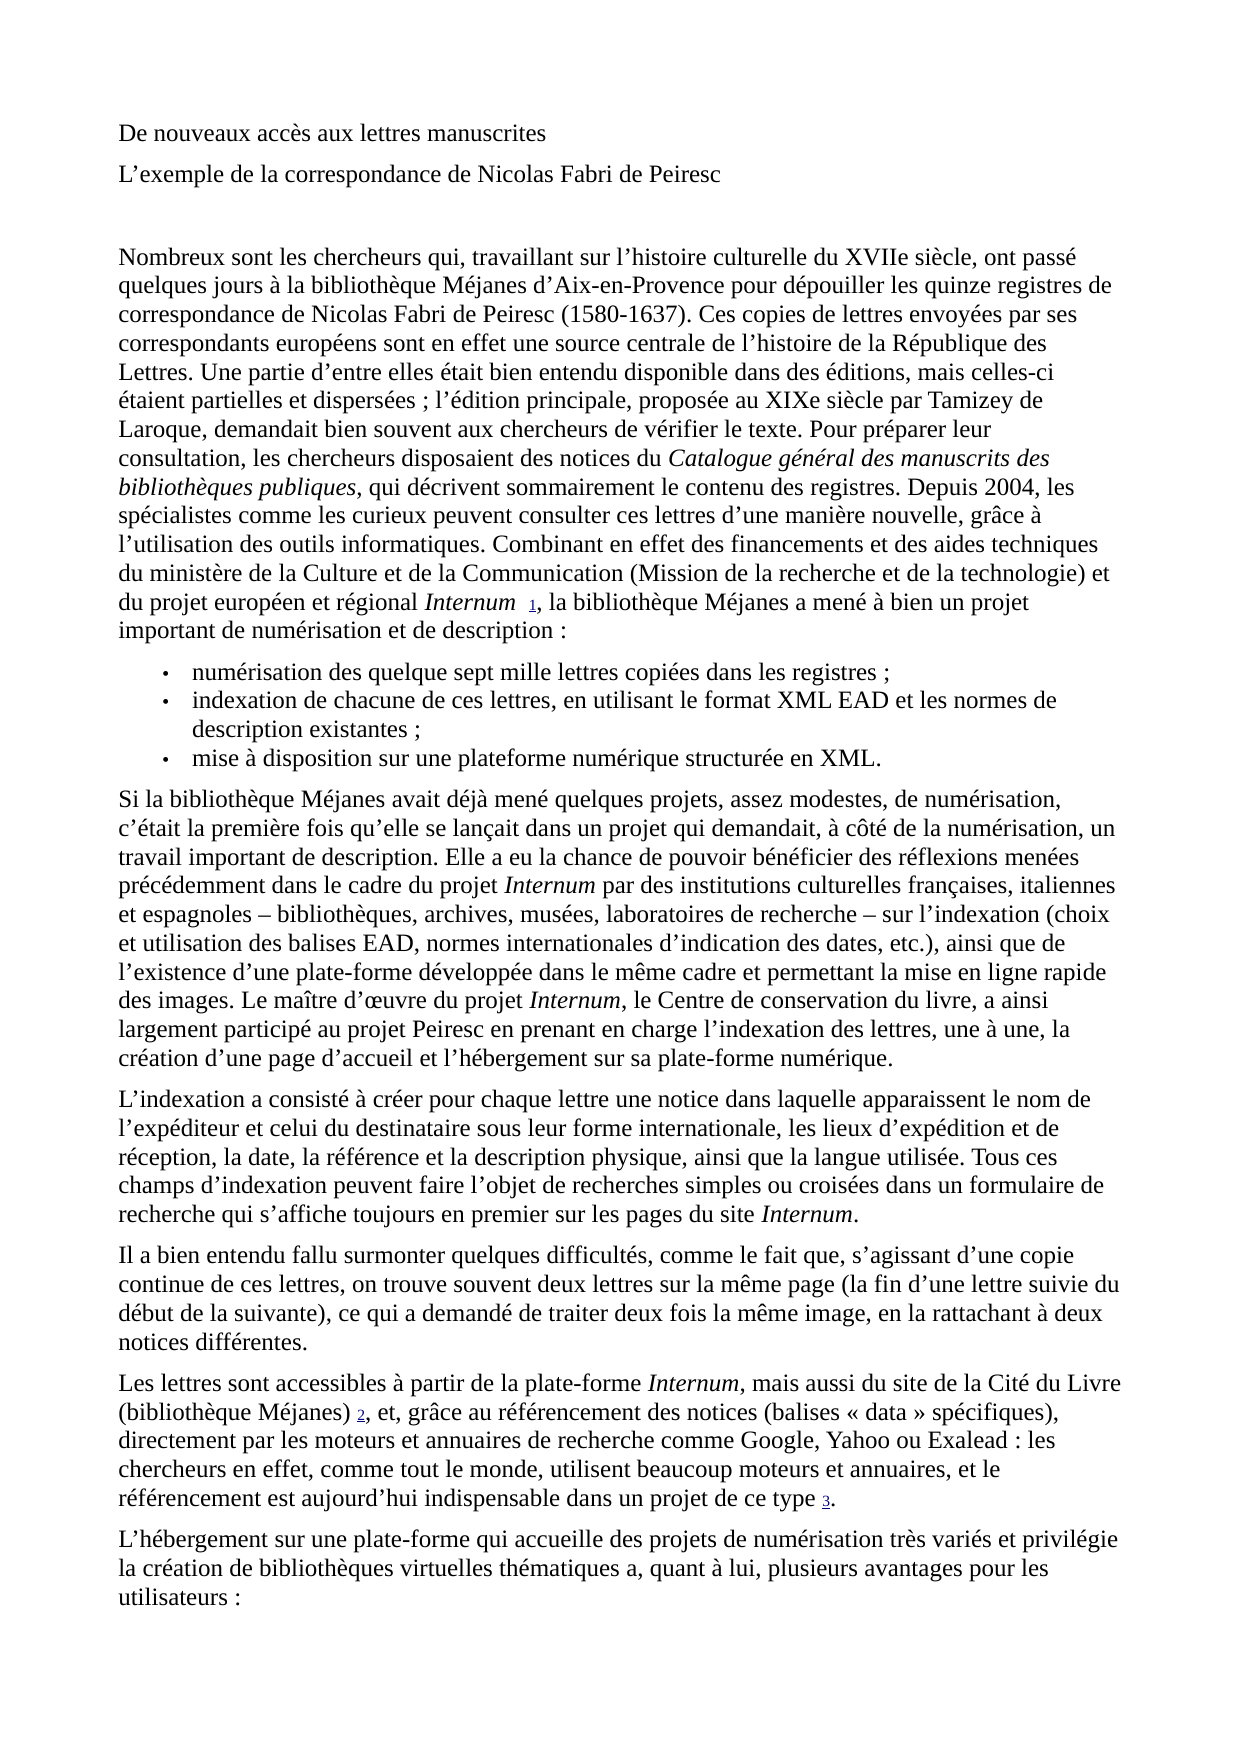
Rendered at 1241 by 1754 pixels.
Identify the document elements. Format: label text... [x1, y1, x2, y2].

text Si la bibliothèque Méjanes avait déjà mené quelques projets, assez modestes, de numérisation, c’était la première fois qu’elle se lançait dans un projet qui demandait, à côté de la numérisation, un travail important de description. Elle a eu la chance de pouvoir bénéficier des réflexions menées précédemment dans le cadre du projet Internum par des institutions culturelles françaises, italiennes et espagnoles – bibliothèques, archives, musées, laboratoires de recherche – sur l’indexation (choix et utilisation des balises EAD, normes internationales d’indication des dates, etc.), ainsi que de l’existence d’une plate-forme développée dans le même cadre et permettant la mise en ligne rapide des images. Le maître d’œuvre du projet Internum, le Centre de conservation du livre, a ainsi largement participé au projet Peiresc en prenant en charge l’indexation des lettres, une à une, la création d’une page d’accueil et l’hébergement sur sa plate-forme numérique. [118, 784, 1122, 1072]
list mise à disposition sur une plateforme numérique structurée en XML. [162, 743, 1122, 772]
list numérisation des quelque sept mille lettres copiées dans les registres ; [162, 657, 1122, 686]
text De nouveaux accès aux lettres manuscrites [118, 118, 1122, 147]
text L’indexation a consisté à créer pour chaque lettre une notice dans laquelle apparaissent le nom de l’expéditeur et celui du destinataire sous leur forme internationale, les lieux d’expédition et de réception, la date, la référence et la description physique, ainsi que la langue utilisée. Tous ces champs d’indexation peuvent faire l’objet de recherches simples ou croisées dans un formulaire de recherche qui s’affiche toujours en premier sur les pages du site Internum. [118, 1084, 1122, 1228]
text Les lettres sont accessibles à partir de la plate-forme Internum, mais aussi du site de la Cité du Livre (bibliothèque Méjanes) 2, et, grâce au référencement des notices (balises « data » spécifiques), directement par les moteurs et annuaires de recherche comme Google, Yahoo ou Exalead : les chercheurs en effet, comme tout le monde, utilisent beaucoup moteurs et annuaires, et le référencement est aujourd’hui indispensable dans un projet de ce type 3. [118, 1368, 1122, 1512]
text L’hébergement sur une plate-forme qui accueille des projets de numérisation très variés et privilégie la création de bibliothèques virtuelles thématiques a, quant à lui, plusieurs avantages pour les utilisateurs : [118, 1524, 1122, 1611]
text Nombreux sont les chercheurs qui, travaillant sur l’histoire culturelle du XVIIe siècle, ont passé quelques jours à la bibliothèque Méjanes d’Aix-en-Provence pour dépouiller les quinze registres de correspondance de Nicolas Fabri de Peiresc (1580-1637). Ces copies de lettres envoyées par ses correspondants européens sont en effet une source centrale de l’histoire de la République des Lettres. Une partie d’entre elles était bien entendu disponible dans des éditions, mais celles-ci étaient partielles et dispersées ; l’édition principale, proposée au XIXe siècle par Tamizey de Laroque, demandait bien souvent aux chercheurs de vérifier le texte. Pour préparer leur consultation, les chercheurs disposaient des notices du Catalogue général des manuscrits des bibliothèques publiques, qui décrivent sommairement le contenu des registres. Depuis 2004, les spécialistes comme les curieux peuvent consulter ces lettres d’une manière nouvelle, grâce à l’utilisation des outils informatiques. Combinant en effet des financements et des aides techniques du ministère de la Culture et de la Communication (Mission de la recherche et de la technologie) et du projet européen et régional Internum 1, la bibliothèque Méjanes a mené à bien un projet important de numérisation et de description : [118, 242, 1122, 644]
text L’exemple de la correspondance de Nicolas Fabri de Peiresc [118, 159, 1122, 188]
list indexation de chacune de ces lettres, en utilisant le format XML EAD et les normes de description existantes ; [162, 686, 1122, 743]
text Il a bien entendu fallu surmonter quelques difficultés, comme le fait que, s’agissant d’une copie continue de ces lettres, on trouve souvent deux lettres sur la même page (la fin d’une lettre suivie du début de la suivante), ce qui a demandé de traiter deux fois la même image, en la rattachant à deux notices différentes. [118, 1241, 1122, 1356]
